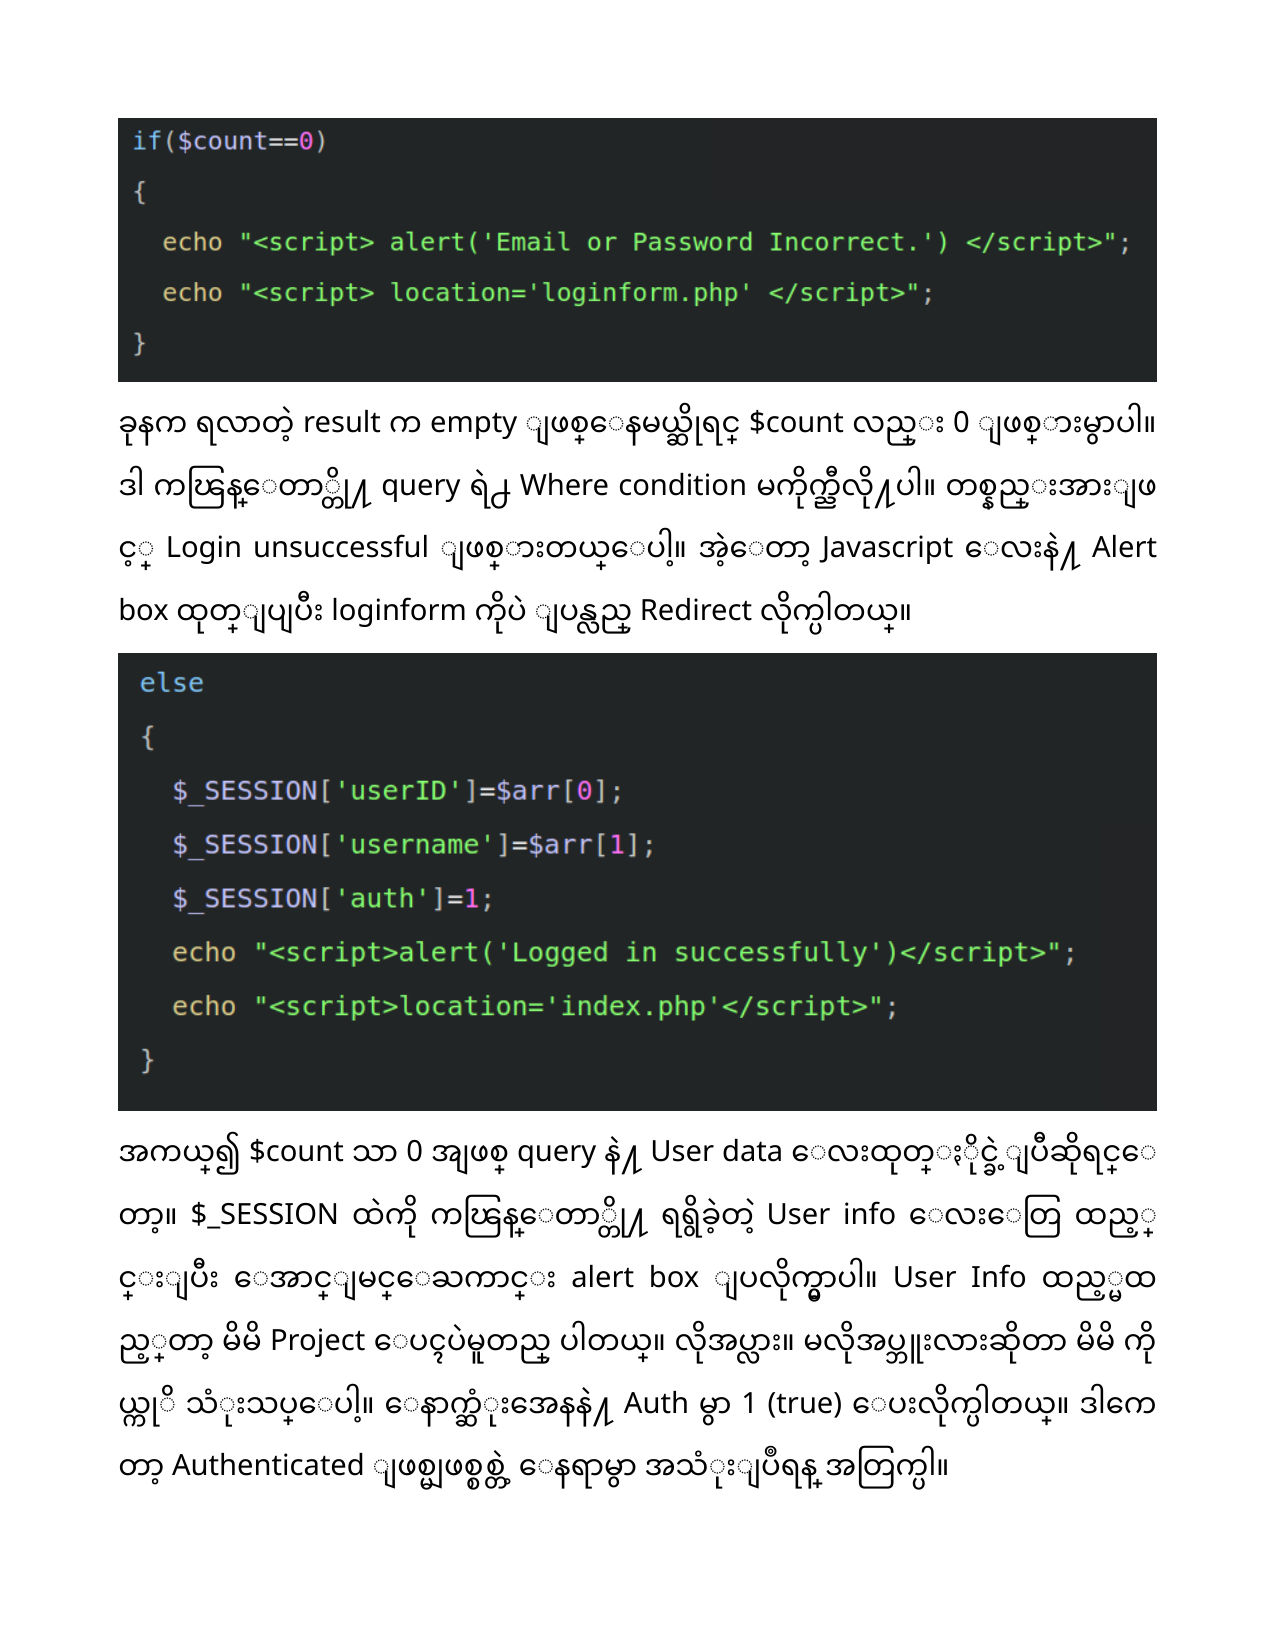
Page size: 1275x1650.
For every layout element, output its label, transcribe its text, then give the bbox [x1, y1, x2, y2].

picture [118, 653, 1157, 1111]
text ခုနက ရလာတဲ့ result က empty ျဖစ္ေနမယ္ဆိုရင္ $count လည္း 0 ျဖစ္သြားမွာပါ။ ဒါ ကၽြန္ေတာ္တို႔ query ရဲ႕ Where condition မကိုက္ညီလို႔ပါ။ တစ္နည္းအားျဖင့္ Login unsuccessful ျဖစ္သြားတယ္ေပါ့။ အဲ့ေတာ့ Javascript ေလးနဲ႔ Alert box ထုတ္ျပျပီး loginform ကိုပဲ ျပန္လည္ Redirect လိုက္ပါတယ္။ [118, 382, 1157, 632]
text အကယ္၍ $count သာ 0 အျဖစ္ query နဲ႔ User data ေလးထုတ္ႏိုင္ခဲ့ျပီဆိုရင္ေတာ့။ $_SESSION ထဲကို ကၽြန္ေတာ္တို႔ ရရွိခဲ့တဲ့ User info ေလးေတြ ထည့္သြင္းျပီး ေအာင္ျမင္ေႀကာင္း alert box ျပလိုက္မွာပါ။ User Info ထည့္မထည့္ကေတာ့ မိမိ Project ေပၚပဲမူတည္ ပါတယ္။ လိုအပ္လား။ မလိုအပ္ဘူးလားဆိုတာ မိမိ ကိုယ္ကုိ သံုးသပ္ေပါ့။ ေနာက္ဆံုးအေနနဲ႔ Auth မွာ 1 (true) ေပးလိုက္ပါတယ္။ ဒါကေတာ့ Authenticated ျဖစ္မျဖစ္စစ္တဲ့ ေနရာမွာ အသံုးျပဳရန္ အတြက္ပါ။ [118, 1111, 1157, 1488]
picture [118, 118, 1157, 382]
